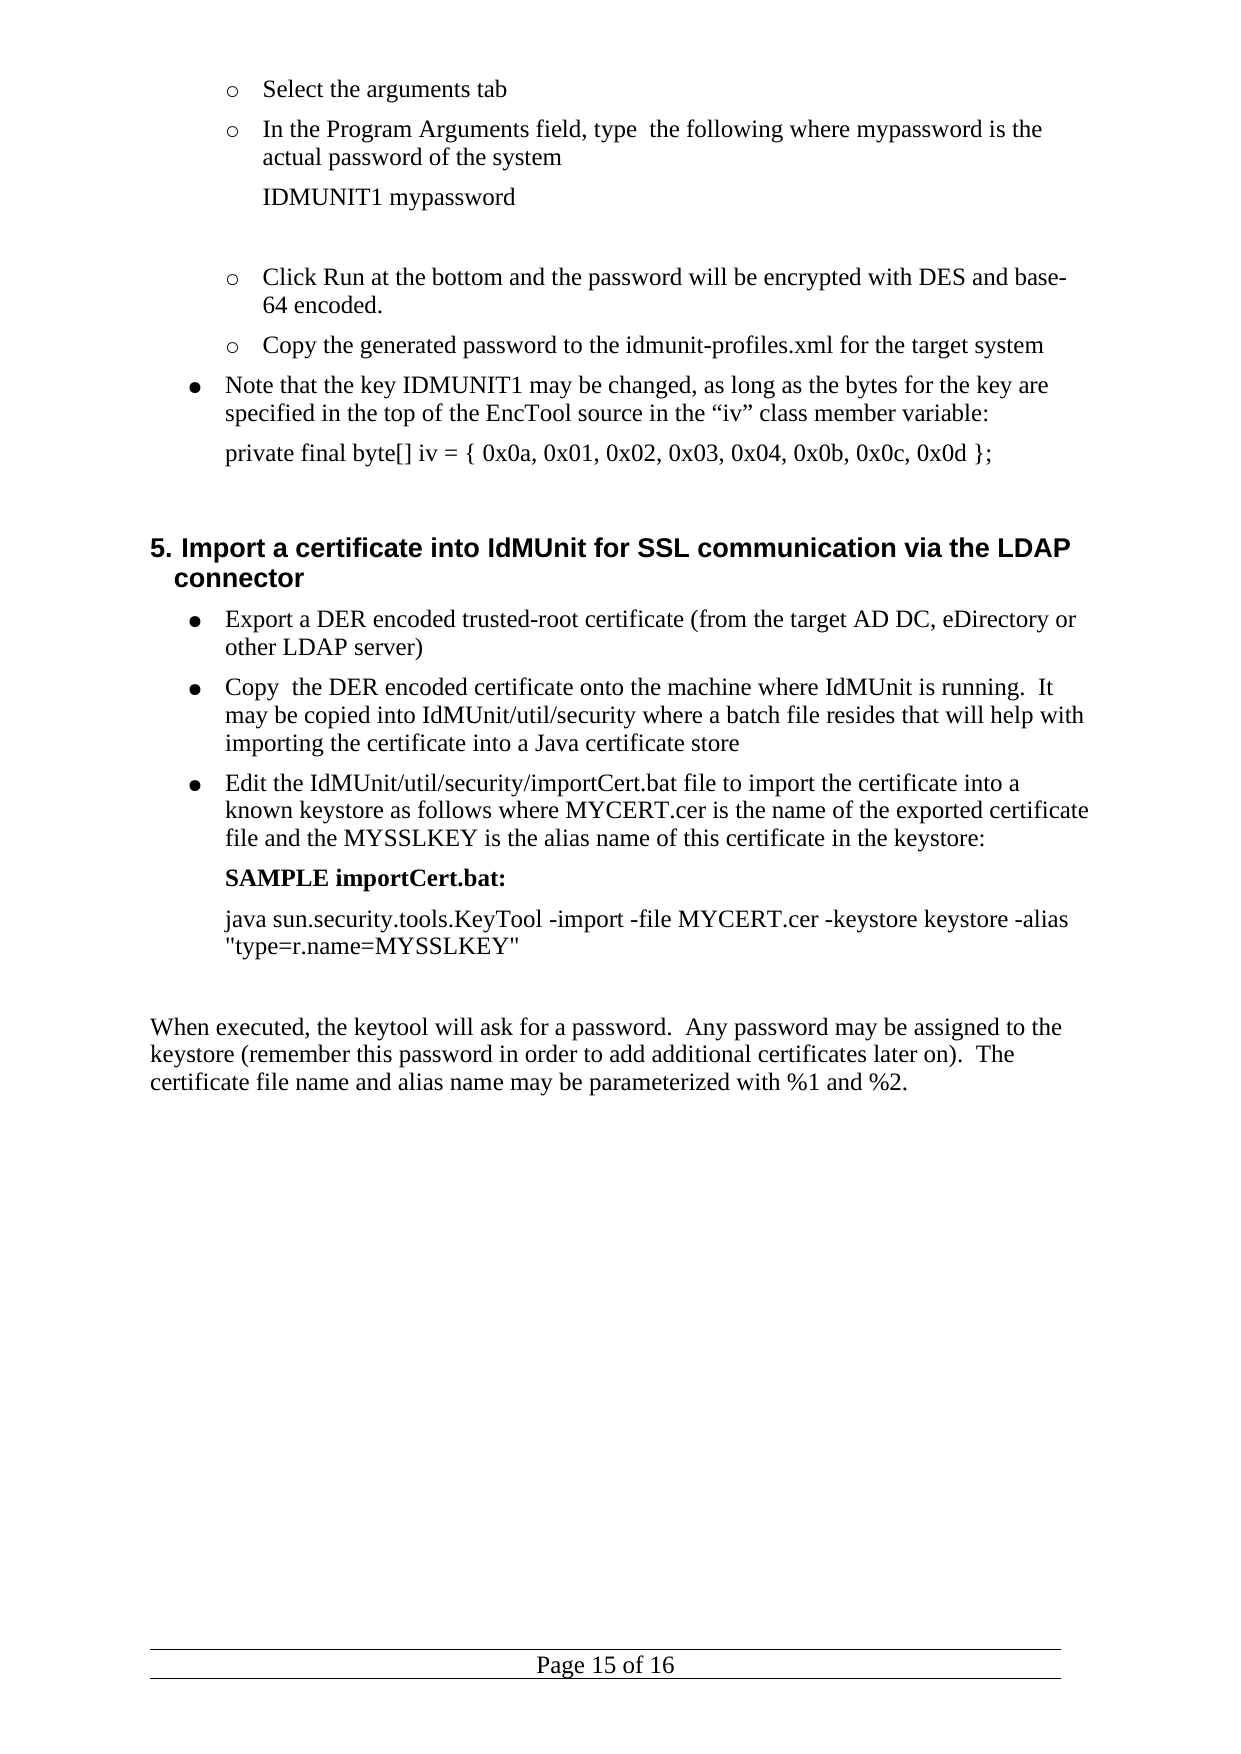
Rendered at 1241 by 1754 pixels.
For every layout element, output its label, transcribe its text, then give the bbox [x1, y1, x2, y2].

text When executed, the keytool will ask for a password. Any password may be assigned to the keystore (remember this password in order to add additional certificates later on). The certificate file name and alias name may be parameterized with %1 and %2. [150, 1013, 1091, 1096]
subtitle Import a certificate into IdMUnit for SSL communication via the LDAP connector [150, 532, 1091, 593]
list private final byte[] iv = { 0x0a, 0x01, 0x02, 0x03, 0x04, 0x0b, 0x0c, 0x0d }; [187, 439, 1091, 467]
list Select the arguments tab [225, 75, 1091, 103]
list Note that the key IDMUNIT1 may be changed, as long as the bytes for the key are specified in the top of the EncTool source in the “iv” class member variable: [187, 372, 1091, 427]
list In the Program Arguments field, type the following where mypassword is the actual password of the system [225, 115, 1091, 171]
list IDMUNIT1 mypassword [225, 183, 1091, 211]
list java sun.security.tools.KeyTool -import -file MYCERT.cer -keystore keystore -alias "type=r.name=MYSSLKEY" [187, 905, 1091, 960]
list Copy the generated password to the idmunit-profiles.xml for the target system [225, 331, 1091, 359]
list Click Run at the bottom and the password will be encrypted with DES and base-64 encoded. [225, 263, 1091, 319]
list Edit the IdMUnit/util/security/importCert.bat file to import the certificate into a known keystore as follows where MYCERT.cer is the name of the exported certificate file and the MYSSLKEY is the alias name of this certificate in the keystore: [187, 769, 1091, 852]
list Export a DER encoded trusted-root certificate (from the target AD DC, eDirectory or other LDAP server) [187, 605, 1091, 661]
list Copy the DER encoded certificate onto the machine where IdMUnit is running. It may be copied into IdMUnit/util/security where a batch file resides that will help with importing the certificate into a Java certificate store [187, 673, 1091, 756]
list SAMPLE importCert.bat: [187, 864, 1091, 892]
